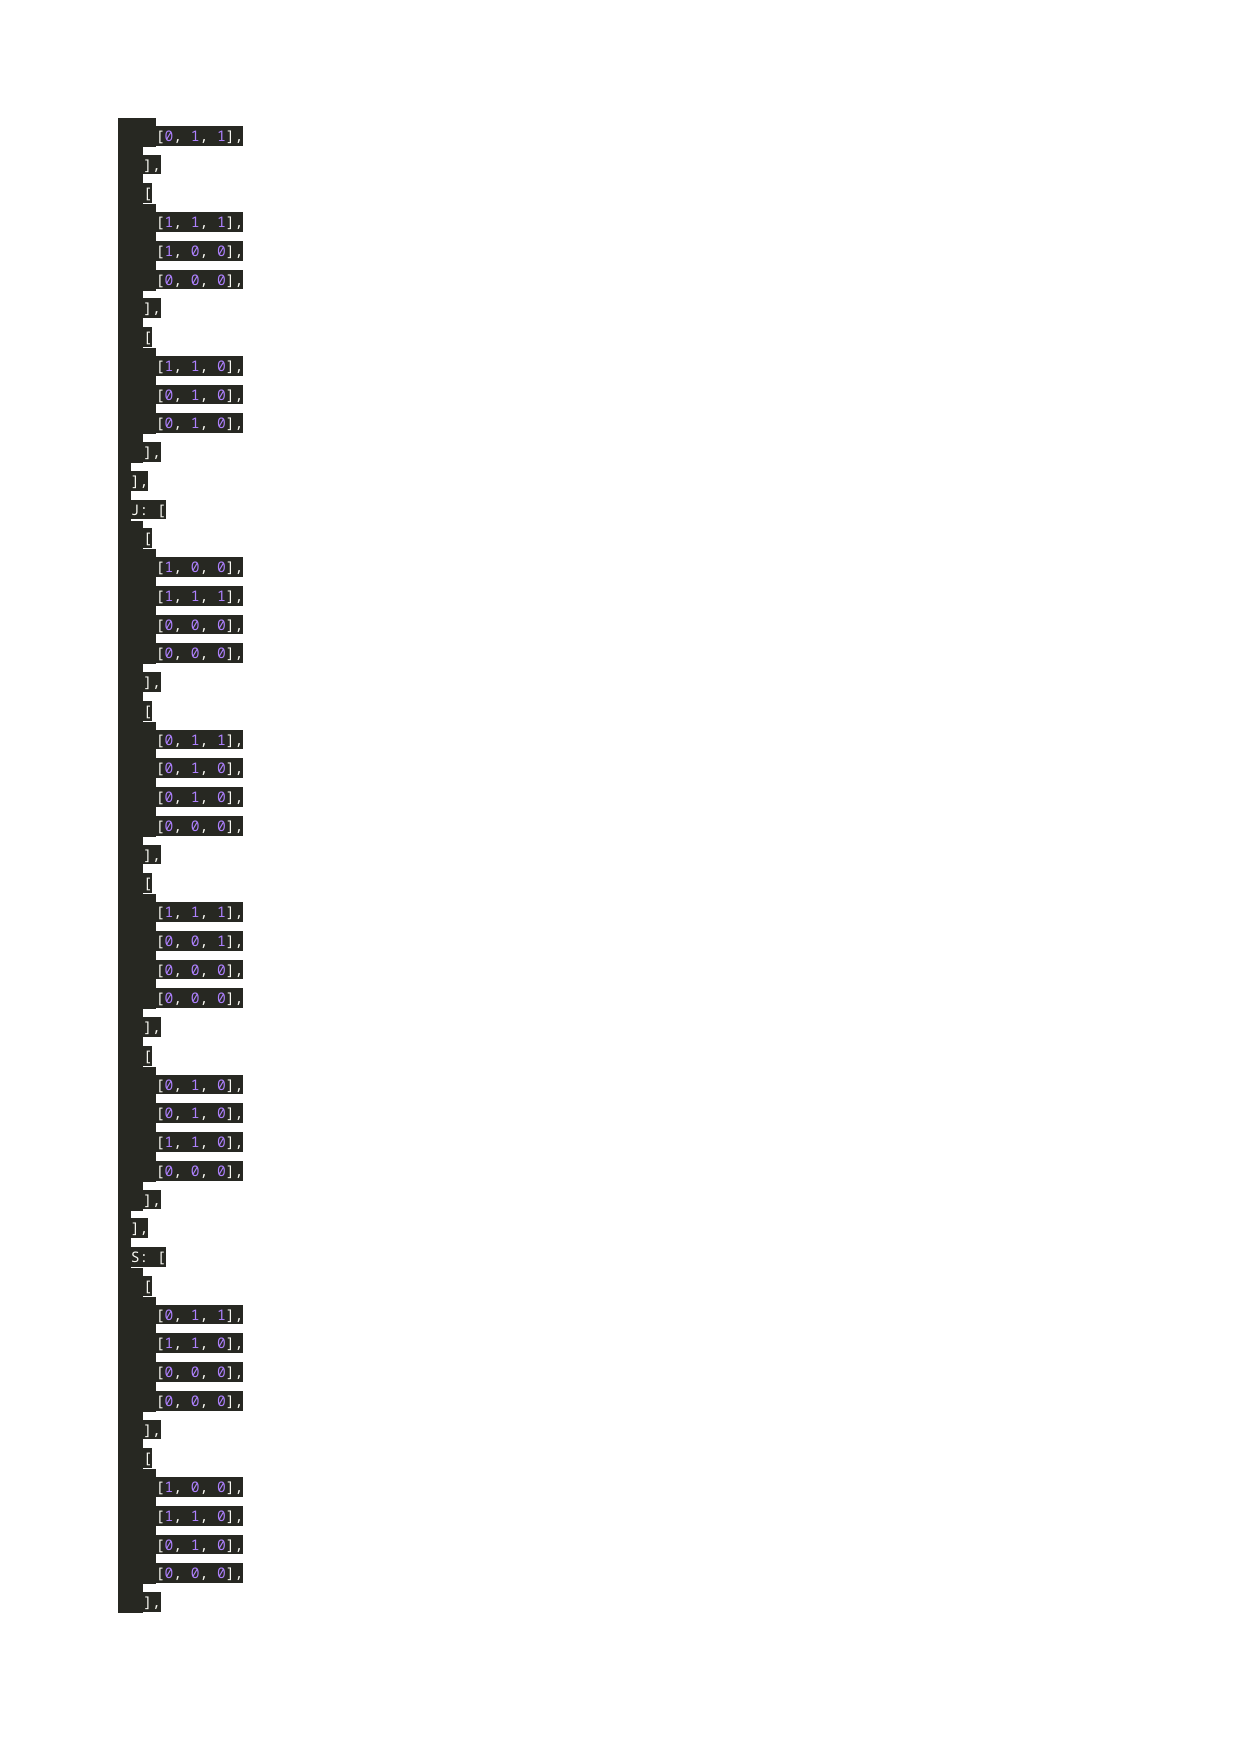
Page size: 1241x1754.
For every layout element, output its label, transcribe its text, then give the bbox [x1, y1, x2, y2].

text [0, 0, 0], [118, 1153, 1122, 1182]
text ], [118, 1412, 1122, 1441]
text [0, 1, 0], [118, 751, 1122, 779]
text [0, 0, 0], [118, 636, 1122, 664]
text S: [ [118, 1239, 1122, 1268]
text [ [118, 1268, 1122, 1297]
text ], [118, 1182, 1122, 1211]
text [1, 1, 0], [118, 1124, 1122, 1153]
text [0, 1, 0], [118, 406, 1122, 434]
text ], [118, 434, 1122, 463]
text [1, 1, 0], [118, 348, 1122, 377]
text ], [118, 1584, 1122, 1613]
text ], [118, 1211, 1122, 1239]
text [1, 0, 0], [118, 549, 1122, 578]
text [1, 0, 0], [118, 1469, 1122, 1498]
text [0, 1, 1], [118, 118, 1122, 147]
text [0, 0, 0], [118, 952, 1122, 981]
text [0, 0, 0], [118, 262, 1122, 291]
text [0, 1, 0], [118, 377, 1122, 406]
text ], [118, 291, 1122, 319]
text ], [118, 664, 1122, 693]
text [ [118, 521, 1122, 549]
text [0, 1, 0], [118, 1527, 1122, 1556]
text [0, 0, 0], [118, 808, 1122, 837]
text [1, 1, 1], [118, 894, 1122, 923]
text [ [118, 693, 1122, 722]
text [1, 1, 1], [118, 204, 1122, 233]
text ], [118, 147, 1122, 176]
text [0, 0, 0], [118, 607, 1122, 636]
text ], [118, 837, 1122, 866]
text [ [118, 866, 1122, 894]
text [0, 1, 0], [118, 779, 1122, 808]
text ], [118, 1009, 1122, 1038]
text [0, 1, 0], [118, 1067, 1122, 1096]
text [0, 1, 1], [118, 1297, 1122, 1326]
text [0, 0, 0], [118, 1383, 1122, 1412]
text [1, 1, 0], [118, 1326, 1122, 1354]
text [ [118, 1038, 1122, 1067]
text [ [118, 176, 1122, 204]
text [1, 0, 0], [118, 233, 1122, 262]
text [1, 1, 0], [118, 1498, 1122, 1527]
text ], [118, 463, 1122, 492]
text [0, 1, 0], [118, 1096, 1122, 1124]
text [0, 0, 0], [118, 981, 1122, 1009]
text [0, 0, 1], [118, 923, 1122, 952]
text [ [118, 1441, 1122, 1469]
text J: [ [118, 492, 1122, 521]
text [ [118, 319, 1122, 348]
text [1, 1, 1], [118, 578, 1122, 607]
text [0, 0, 0], [118, 1354, 1122, 1383]
text [0, 0, 0], [118, 1556, 1122, 1584]
text [0, 1, 1], [118, 722, 1122, 751]
